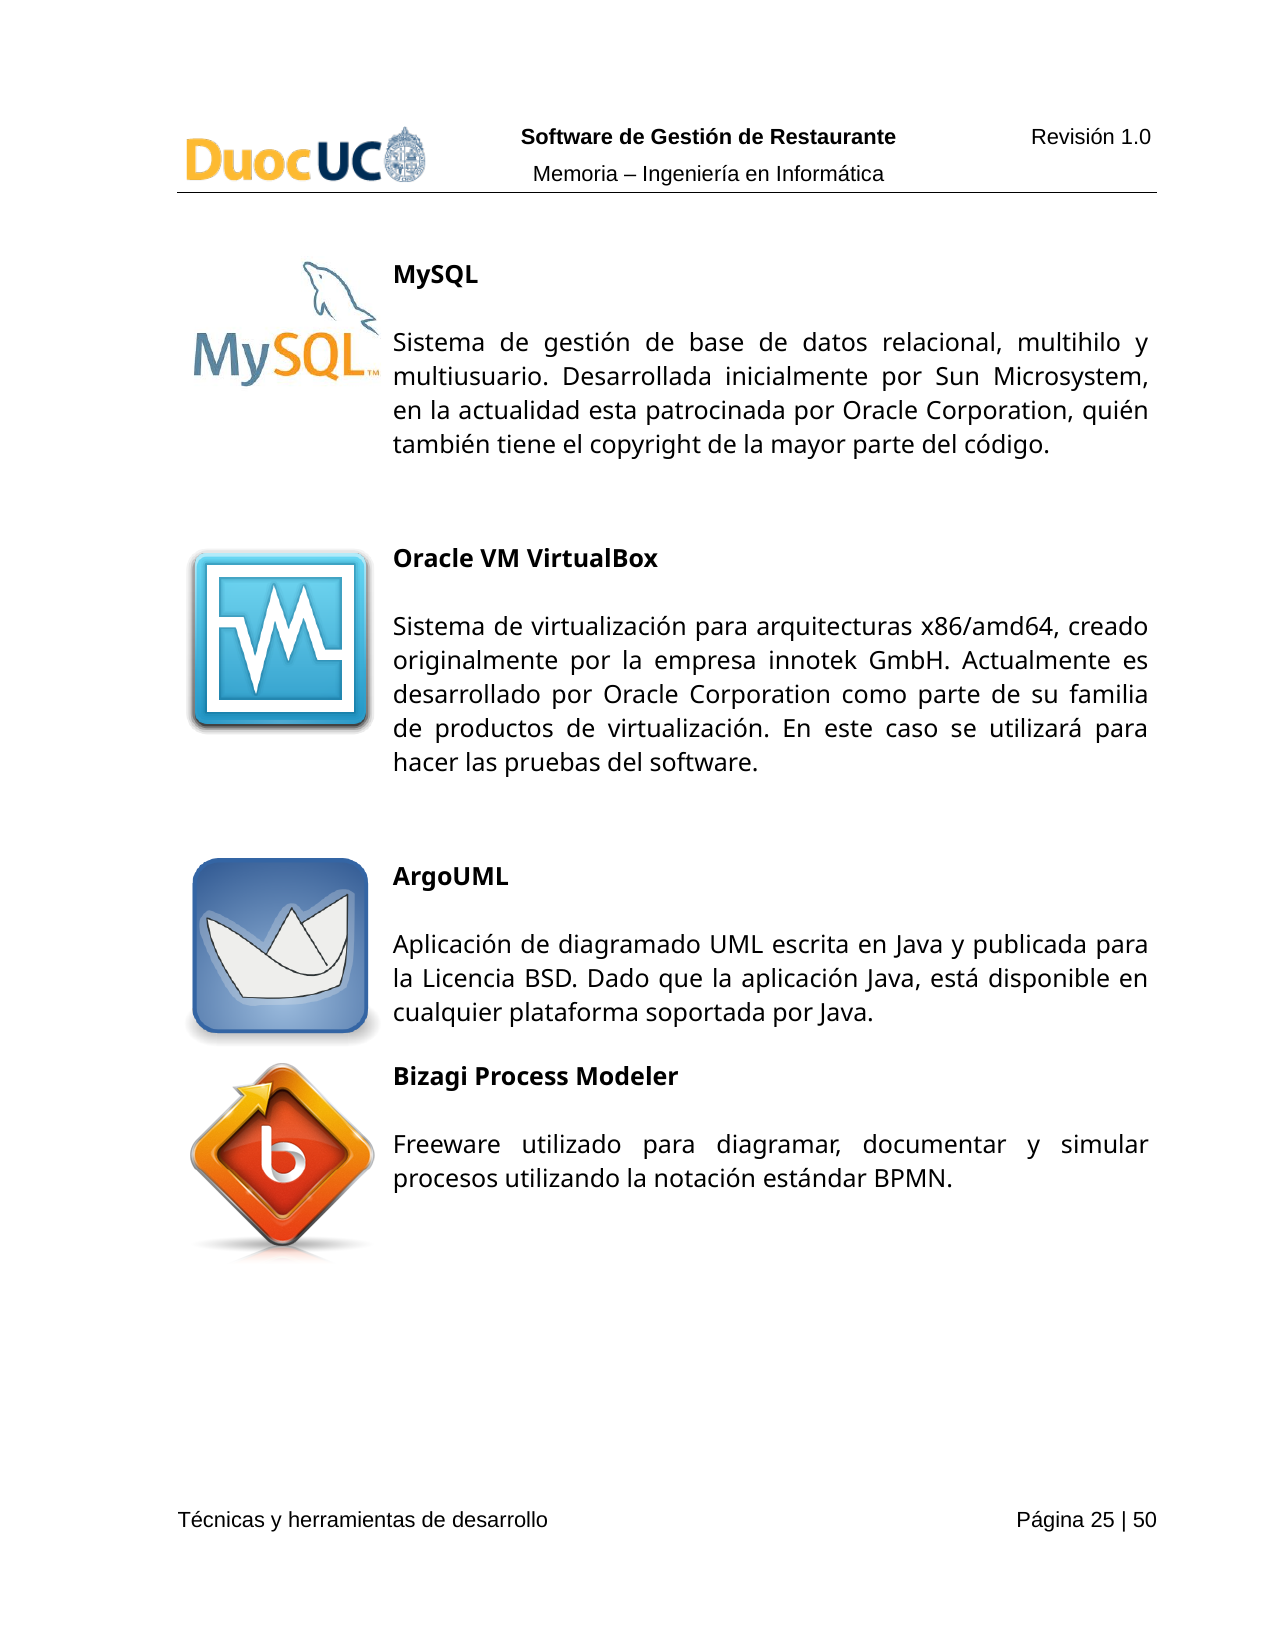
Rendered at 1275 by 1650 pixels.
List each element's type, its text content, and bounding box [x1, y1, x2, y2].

picture [182, 540, 378, 736]
table_cell [178, 1054, 387, 1314]
table_cell ArgoUML Aplicación de diagramado UML escrita en Java y publicada para la Licencia BSD. Dado que la aplicación Java, está disponible en cualquier plataforma soportada por Java. [388, 854, 1155, 1052]
picture [182, 858, 382, 1047]
table_cell [178, 536, 387, 853]
picture [182, 123, 426, 187]
table_cell MySQL Sistema de gestión de base de datos relacional, multihilo y multiusuario. Desarrollada inicialmente por Sun Microsystem, en la actualidad esta patrocinada por Oracle Corporation, quién también tiene el copyright de la mayor parte del código. [388, 252, 1155, 534]
table_cell Bizagi Process Modeler Freeware utilizado para diagramar, documentar y simular procesos utilizando la notación estándar BPMN. [388, 1054, 1155, 1314]
table_cell [178, 854, 387, 1052]
picture [182, 1058, 382, 1281]
picture [182, 256, 382, 394]
table_cell [178, 252, 387, 534]
table_cell Oracle VM VirtualBox Sistema de virtualización para arquitecturas x86/amd64, creado originalmente por la empresa innotek GmbH. Actualmente es desarrollado por Oracle Corporation como parte de su familia de productos de virtualización. En este caso se utilizará para hacer las pruebas del software. [388, 536, 1155, 853]
